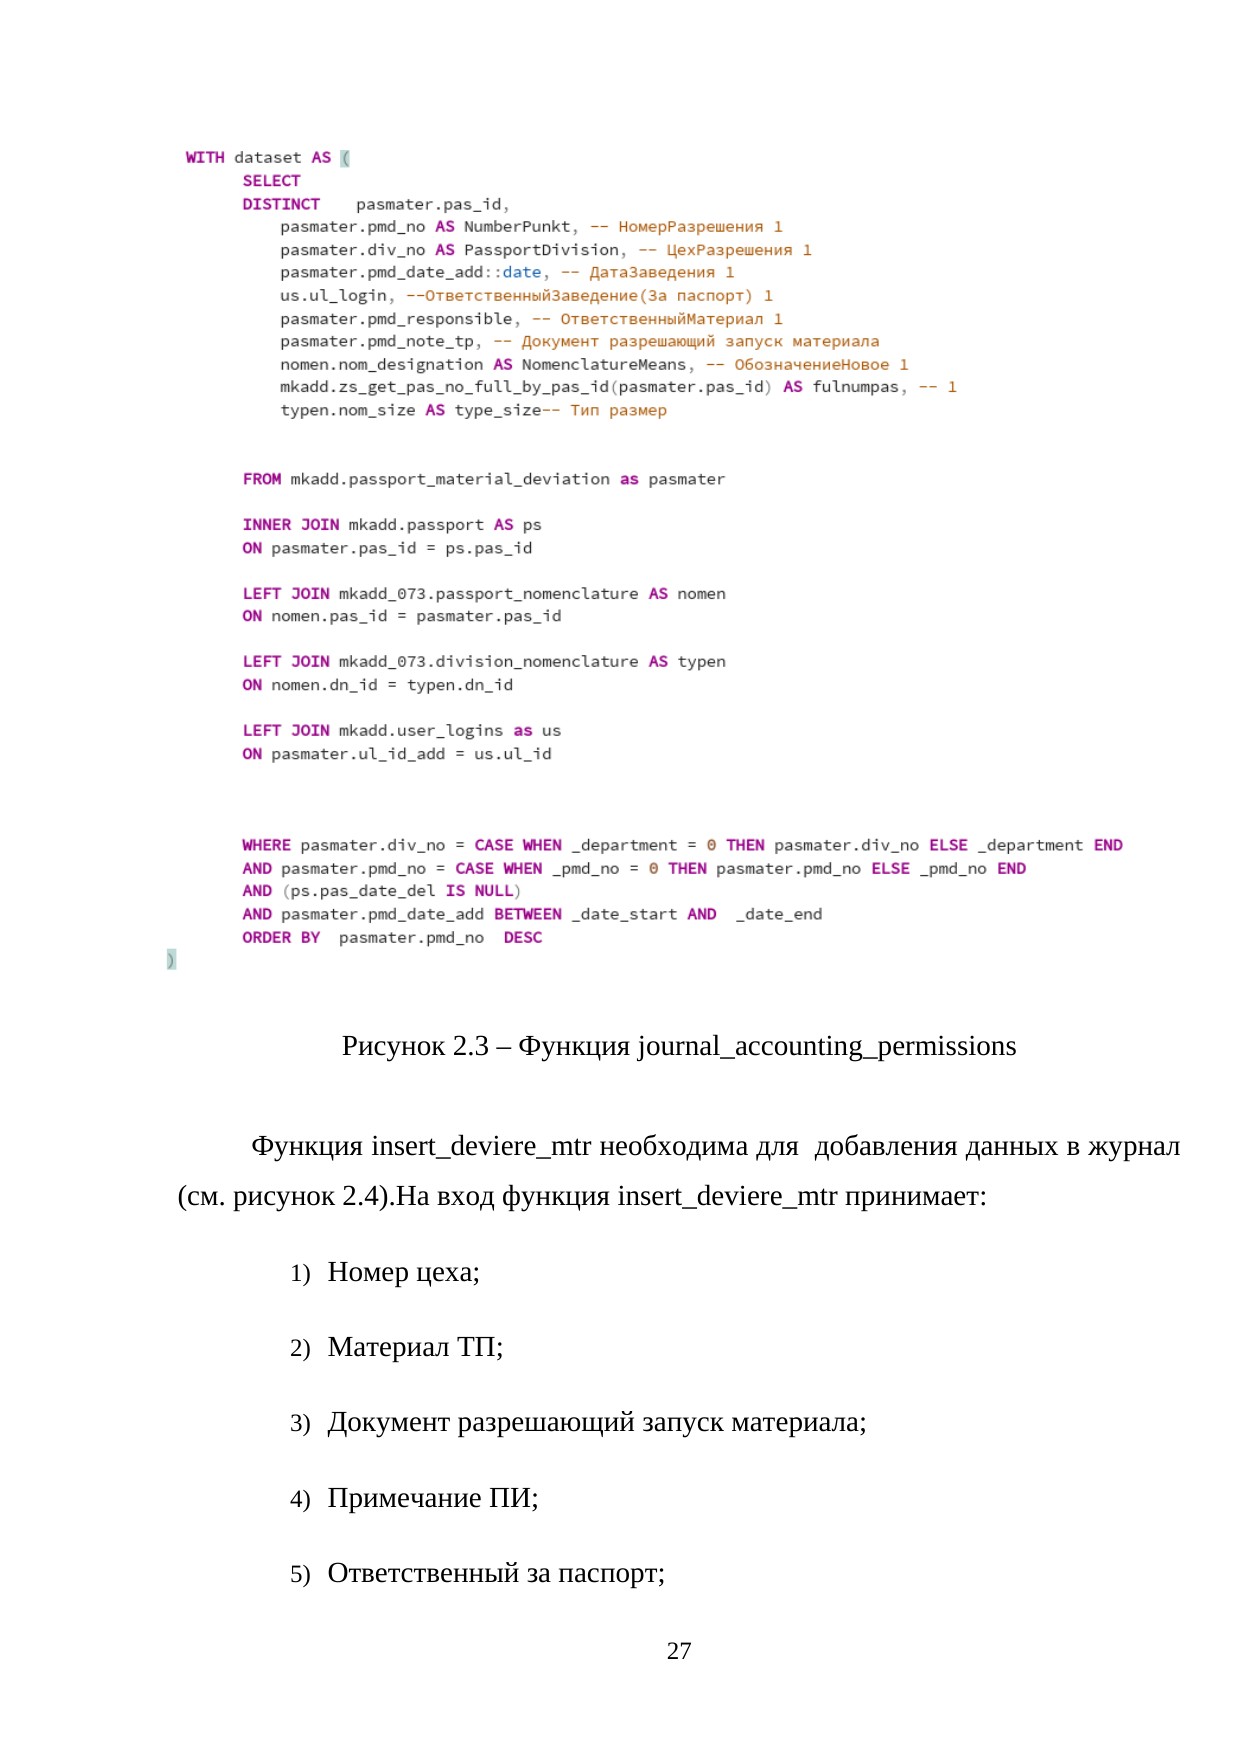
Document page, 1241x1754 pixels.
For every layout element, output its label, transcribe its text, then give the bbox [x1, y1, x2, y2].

list Документ разрешающий запуск материала; [290, 1404, 1181, 1438]
picture [148, 150, 1212, 971]
list Ответственный за паспорт; [290, 1555, 1181, 1588]
text Рисунок 2.3 – Функция journal_accounting_permissions [177, 1028, 1181, 1061]
text Функция insert_deviere_mtr необходима для добавления данных в журнал (см. рисунок 2.4).На вход функция insert_deviere_mtr принимает: [177, 1128, 1181, 1212]
list Примечание ПИ; [290, 1480, 1181, 1513]
list Номер цеха; [290, 1254, 1181, 1287]
list Материал ТП; [290, 1329, 1181, 1363]
